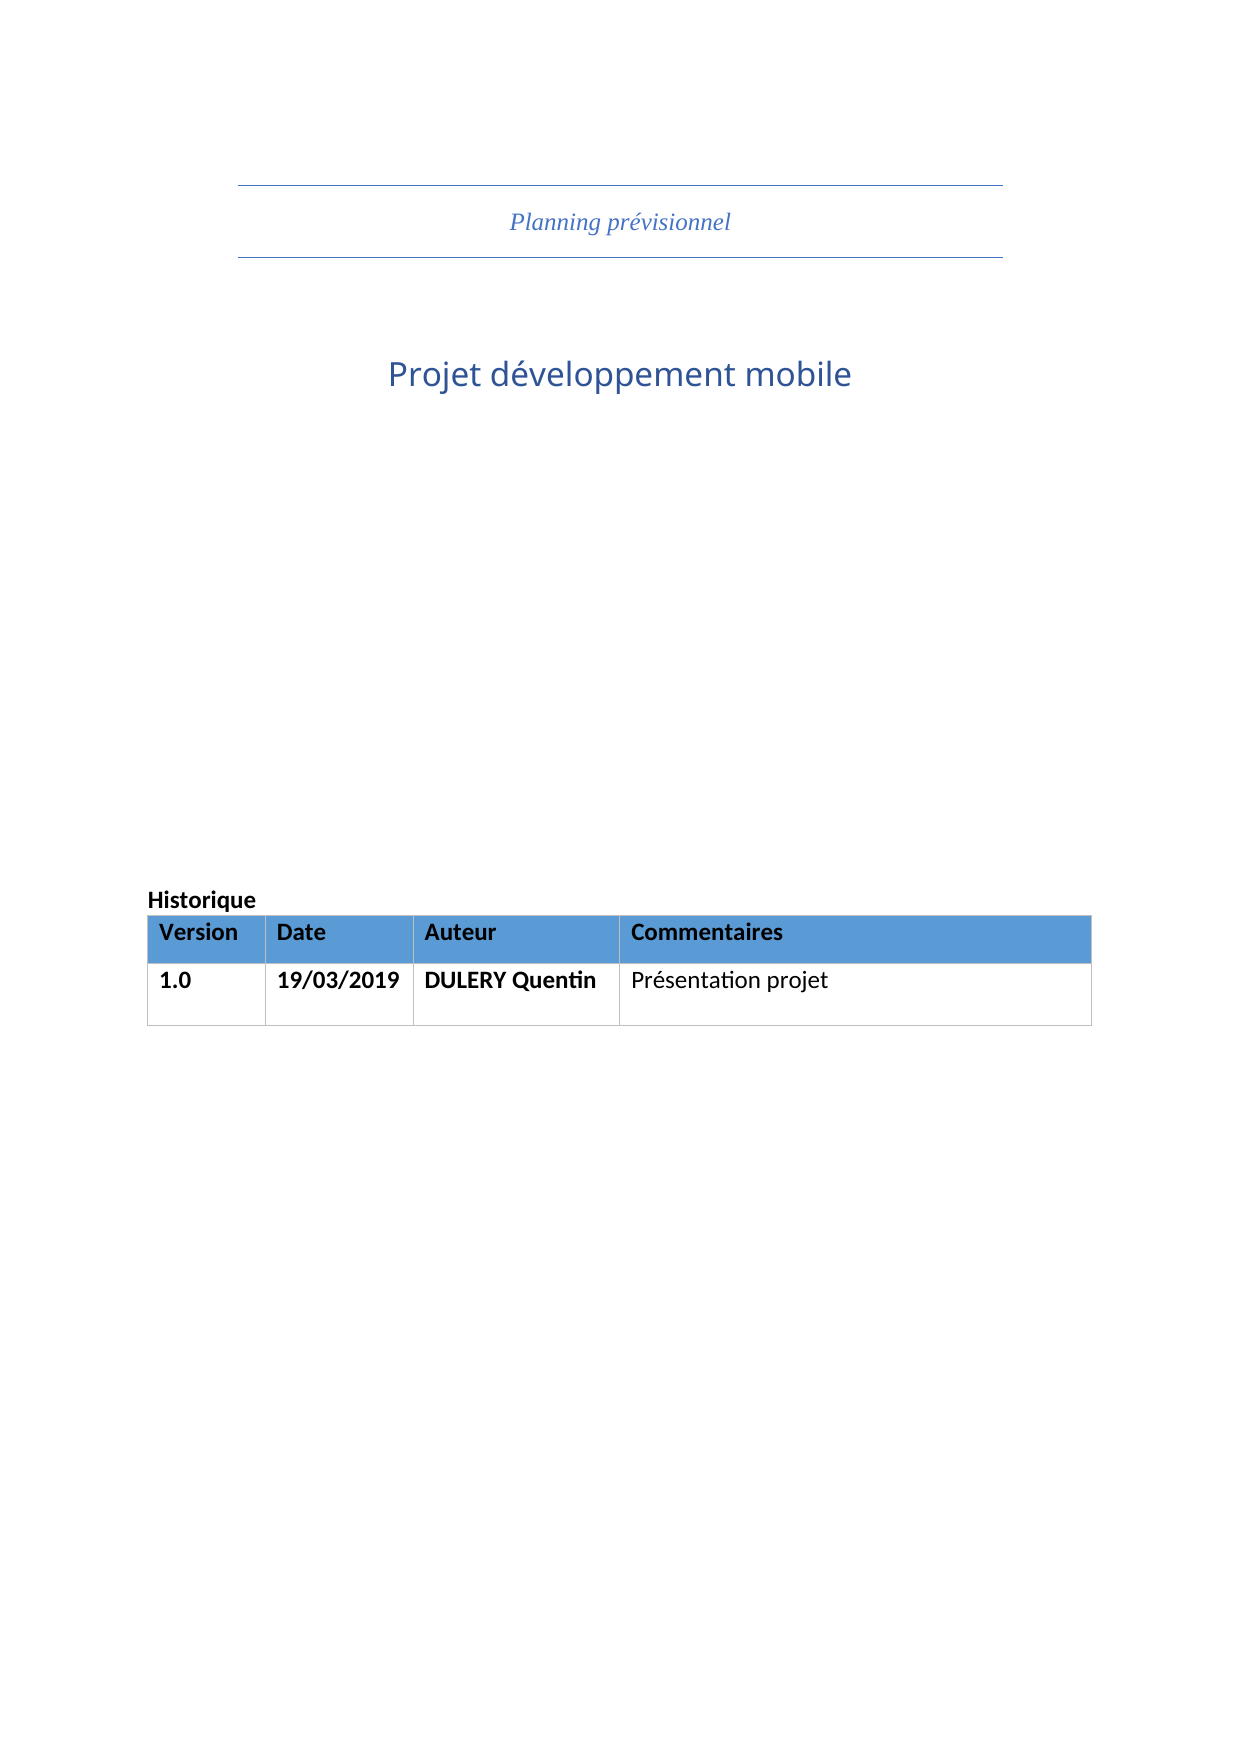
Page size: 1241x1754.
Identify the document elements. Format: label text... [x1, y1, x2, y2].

text Historique [148, 884, 1093, 915]
table_header Commentaires [620, 916, 1091, 963]
table_cell 19/03/2019 [266, 964, 413, 1025]
table_header Auteur [414, 916, 619, 963]
table_header Version [148, 916, 265, 963]
table_cell 1.0 [148, 964, 265, 1025]
table_header Date [266, 916, 413, 963]
text Planning prévisionnel [238, 186, 1003, 257]
table_cell DULERY Quentin [414, 964, 619, 1025]
subtitle Projet développement mobile [148, 351, 1093, 396]
table_cell Présentation projet [620, 964, 1091, 1025]
